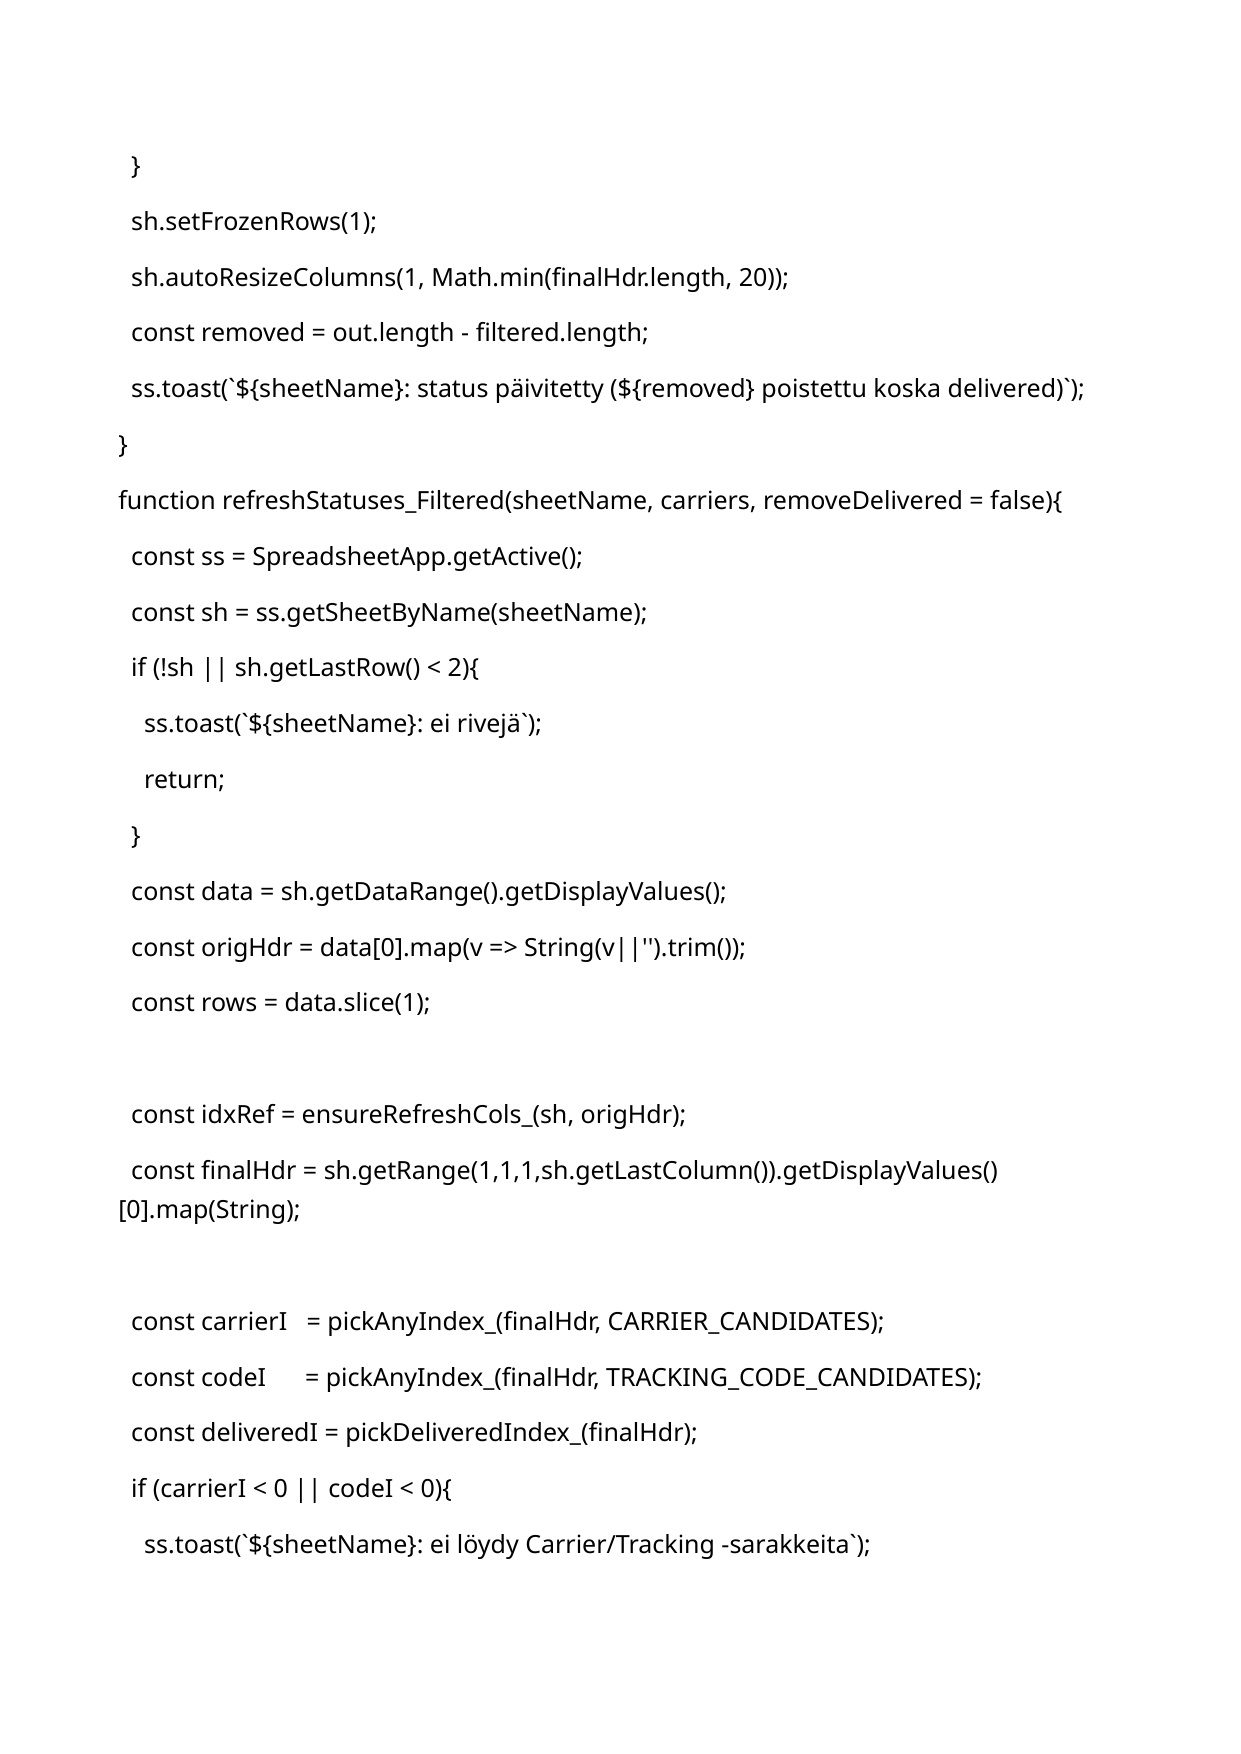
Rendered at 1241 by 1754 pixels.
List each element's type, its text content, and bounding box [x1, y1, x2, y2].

text ss.toast(`${sheetName}: ei löydy Carrier/Tracking -sarakkeita`); [118, 1527, 1122, 1561]
text } [118, 427, 1122, 461]
text const idxRef = ensureRefreshCols_(sh, origHdr); [118, 1097, 1122, 1131]
text function refreshStatuses_Filtered(sheetName, carriers, removeDelivered = false){ [118, 483, 1122, 517]
text } [118, 148, 1122, 182]
text sh.setFrozenRows(1); [118, 203, 1122, 237]
text const origHdr = data[0].map(v => String(v||'').trim()); [118, 929, 1122, 963]
text } [118, 818, 1122, 852]
text const finalHdr = sh.getRange(1,1,1,sh.getLastColumn()).getDisplayValues()[0].map(String); [118, 1153, 1122, 1226]
text if (!sh || sh.getLastRow() < 2){ [118, 650, 1122, 684]
text const ss = SpreadsheetApp.getActive(); [118, 538, 1122, 572]
text const removed = out.length - filtered.length; [118, 315, 1122, 349]
text const rows = data.slice(1); [118, 985, 1122, 1019]
text const codeI = pickAnyIndex_(finalHdr, TRACKING_CODE_CANDIDATES); [118, 1359, 1122, 1393]
text ss.toast(`${sheetName}: ei rivejä`); [118, 706, 1122, 740]
text return; [118, 762, 1122, 796]
text const sh = ss.getSheetByName(sheetName); [118, 594, 1122, 628]
text const carrierI = pickAnyIndex_(finalHdr, CARRIER_CANDIDATES); [118, 1303, 1122, 1337]
text const data = sh.getDataRange().getDisplayValues(); [118, 873, 1122, 907]
text if (carrierI < 0 || codeI < 0){ [118, 1471, 1122, 1505]
text ss.toast(`${sheetName}: status päivitetty (${removed} poistettu koska delivered)`); [118, 371, 1122, 405]
text const deliveredI = pickDeliveredIndex_(finalHdr); [118, 1415, 1122, 1449]
text sh.autoResizeColumns(1, Math.min(finalHdr.length, 20)); [118, 259, 1122, 293]
